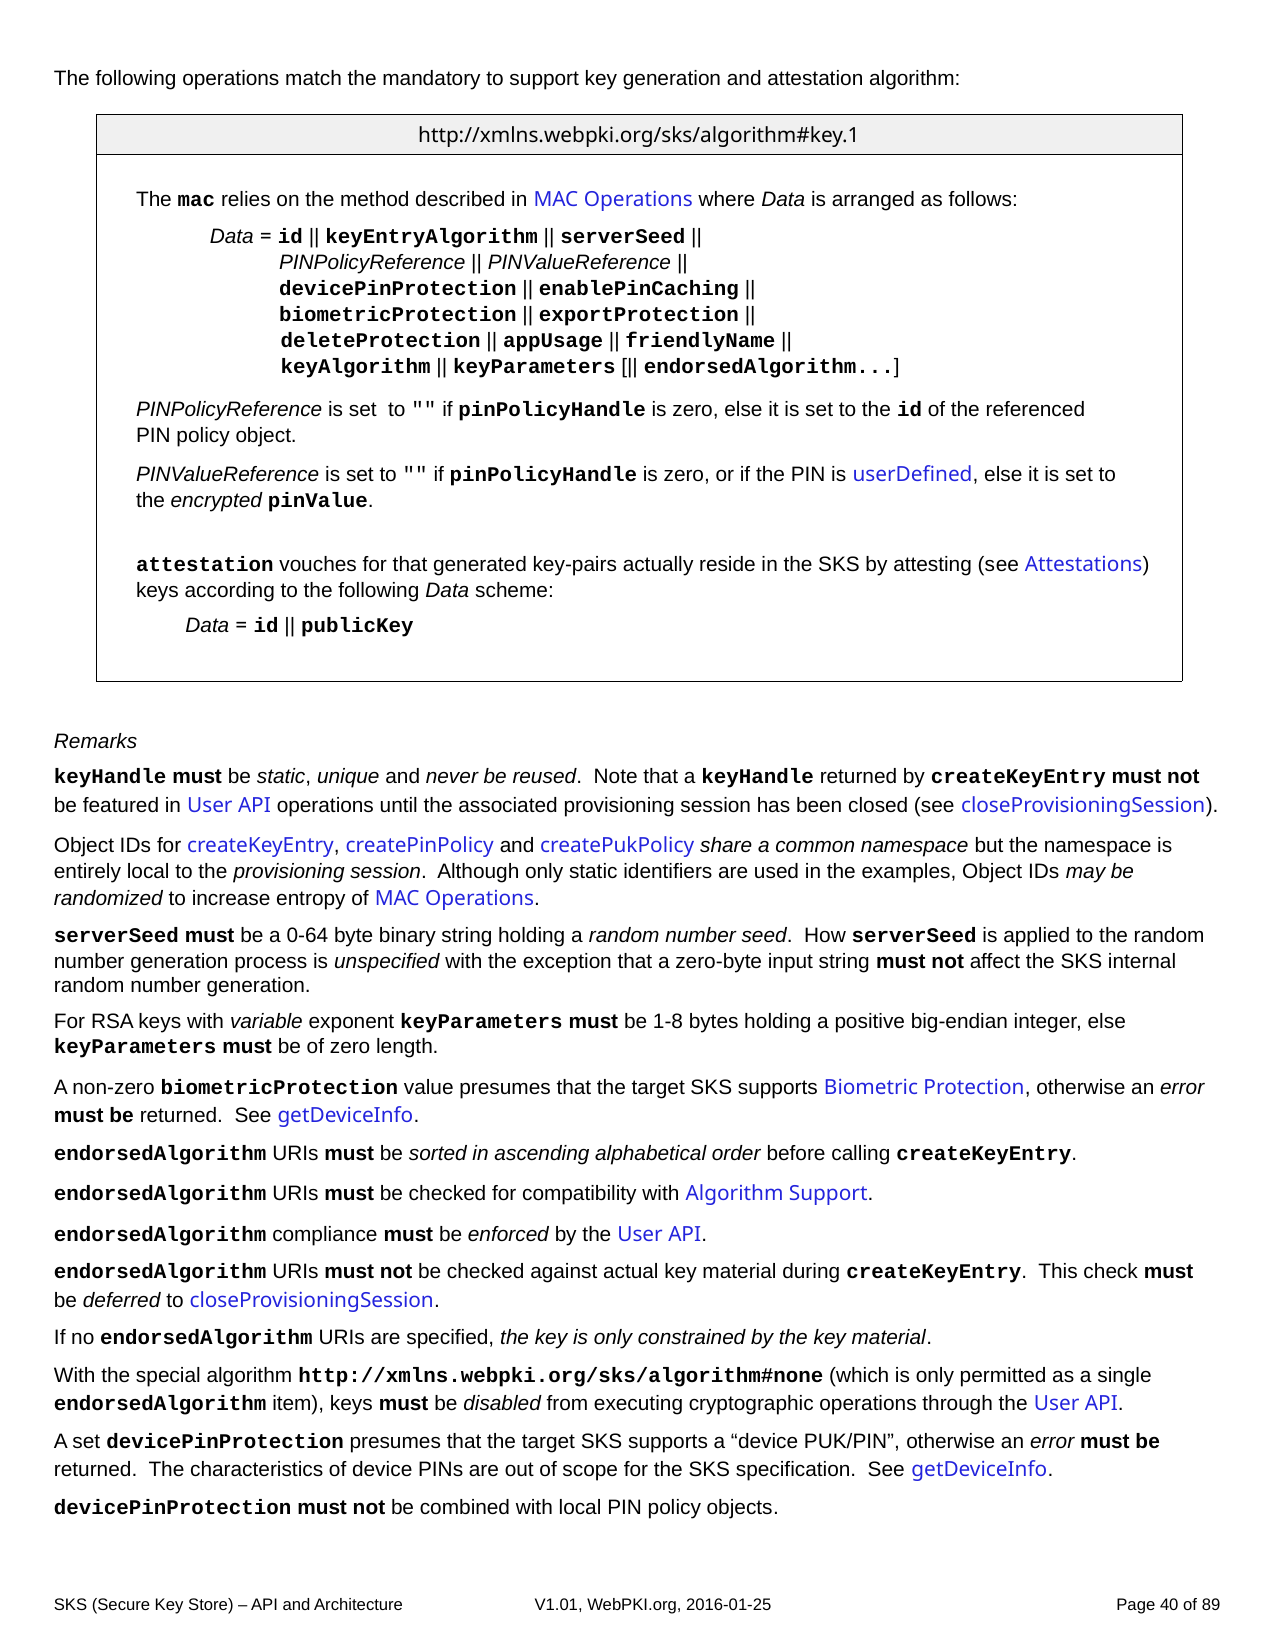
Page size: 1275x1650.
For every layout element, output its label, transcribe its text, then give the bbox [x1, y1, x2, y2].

text endorsedAlgorithm URIs must be checked for compatibility with Algorithm Support. [54, 1178, 1221, 1207]
text endorsedAlgorithm URIs must not be checked against actual key material during createKeyEntry. This check must be deferred to closeProvisioningSession. [54, 1259, 1221, 1313]
text endorsedAlgorithm URIs must be sorted in ascending alphabetical order before calling createKeyEntry. [54, 1141, 1221, 1167]
text If no endorsedAlgorithm URIs are specified, the key is only constrained by the key material. [54, 1325, 1221, 1351]
text The following operations match the mandatory to support key generation and attestation algorithm: [54, 66, 1221, 90]
text Remarks [54, 729, 1221, 753]
text With the special algorithm http://xmlns.webpki.org/sks/algorithm#none (which is only permitted as a single endorsedAlgorithm item), keys must be disabled from executing cryptographic operations through the User API. [54, 1363, 1221, 1417]
table_cell The mac relies on the method described in MAC Operations where Data is arranged as follows: Data = id || keyEntryAlgorithm || serverSeed || PINPolicyReference || PINValueReference || devicePinProtection || enablePinCaching || biometricProtection || exportProtection || deleteProtection || appUsage || friendlyName || keyAlgorithm || keyParameters [|| endorsedAlgorithm...] PINPolicyReference is set to "" if pinPolicyHandle is zero, else it is set to the id of the referenced PIN policy object. PINValueReference is set to "" if pinPolicyHandle is zero, or if the PIN is userDefined, else it is set to the encrypted pinValue. attestation vouches for that generated key-pairs actually reside in the SKS by attesting (see Attestations) keys according to the following Data scheme: Data = id || publicKey [97, 155, 1182, 681]
text A non-zero biometricProtection value presumes that the target SKS supports Biometric Protection, otherwise an error must be returned. See getDeviceInfo. [54, 1072, 1221, 1129]
text endorsedAlgorithm compliance must be enforced by the User API. [54, 1219, 1221, 1247]
table_header http://xmlns.webpki.org/sks/algorithm#key.1 [97, 115, 1182, 154]
text serverSeed must be a 0-64 byte binary string holding a random number seed. How serverSeed is applied to the random number generation process is unspecified with the exception that a zero-byte input string must not affect the SKS internal random number generation. [54, 923, 1221, 997]
text devicePinProtection must not be combined with local PIN policy objects. [54, 1495, 1221, 1521]
text keyHandle must be static, unique and never be reused. Note that a keyHandle returned by createKeyEntry must not be featured in User API operations until the associated provisioning session has been closed (see closeProvisioningSession). [54, 764, 1221, 819]
text For RSA keys with variable exponent keyParameters must be 1-8 bytes holding a positive big-endian integer, else keyParameters must be of zero length. [54, 1008, 1221, 1060]
text Object IDs for createKeyEntry, createPinPolicy and createPukPolicy share a common namespace but the namespace is entirely local to the provisioning session. Although only static identifiers are used in the examples, Object IDs may be randomized to increase entropy of MAC Operations. [54, 830, 1221, 911]
text A set devicePinProtection presumes that the target SKS supports a “device PUK/PIN”, otherwise an error must be returned. The characteristics of device PINs are out of scope for the SKS specification. See getDeviceInfo. [54, 1429, 1221, 1483]
